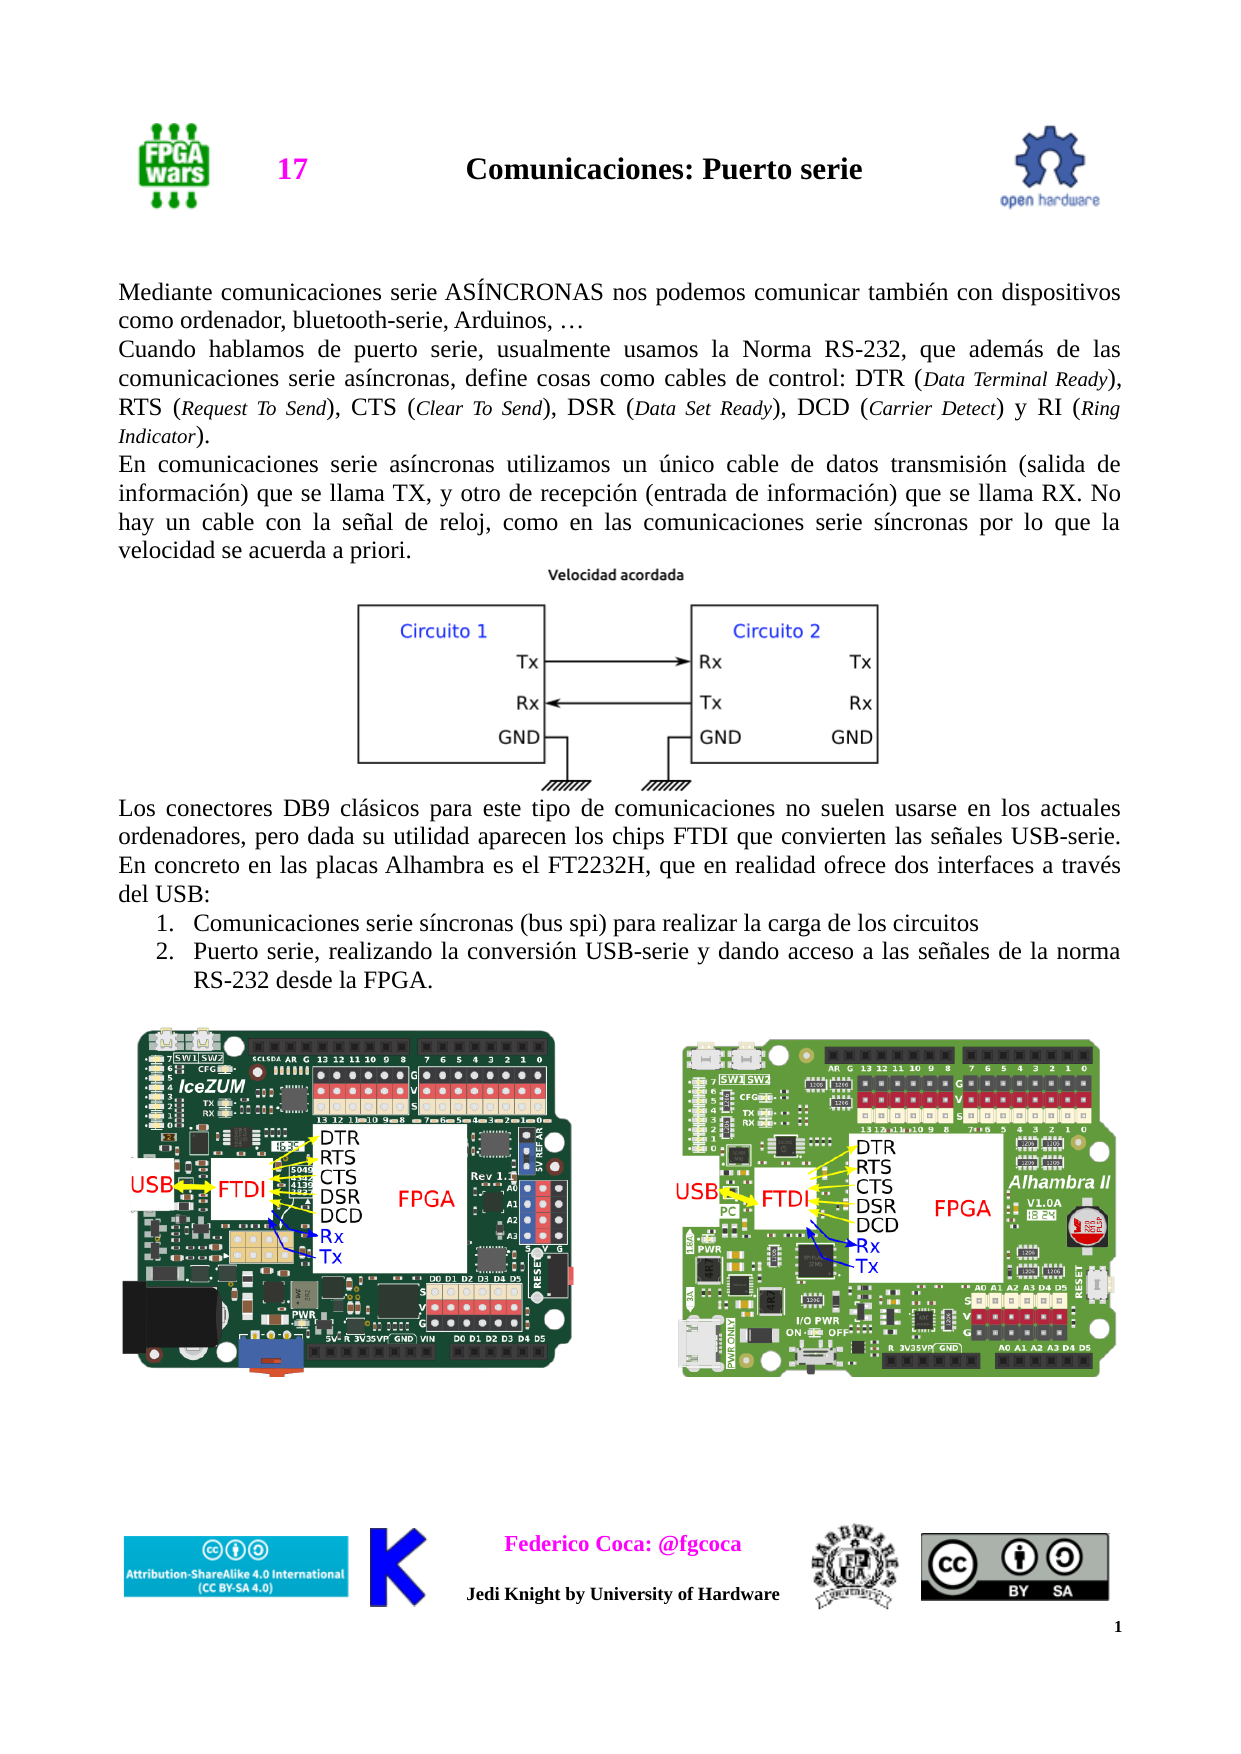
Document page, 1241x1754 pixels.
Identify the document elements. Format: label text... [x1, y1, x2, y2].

picture [123, 1536, 349, 1598]
picture [996, 123, 1106, 213]
list Comunicaciones serie síncronas (bus spi) para realizar la carga de los circuitos [156, 908, 1122, 936]
text Mediante comunicaciones serie ASÍNCRONAS nos podemos comunicar también con dispositivos como ordenador, bluetooth-serie, Arduinos, … [118, 277, 1122, 334]
picture [132, 123, 222, 213]
text Los conectores DB9 clásicos para este tipo de comunicaciones no suelen usarse en los actuales ordenadores, pero dada su utilidad aparecen los chips FTDI que convierten las señales USB-serie. En concreto en las placas Alhambra es el FT2232H, que en realidad ofrece dos interfaces a través del USB: [118, 564, 1122, 908]
text Cuando hablamos de puerto serie, usualmente usamos la Norma RS-232, que además de las comunicaciones serie asíncronas, define cosas como cables de control: DTR (Data Terminal Ready), RTS (Request To Send), CTS (Clear To Send), DSR (Data Set Ready), DCD (Carrier Detect) y RI (Ring Indicator). [118, 334, 1122, 449]
picture [811, 1523, 901, 1611]
picture [351, 564, 889, 793]
text En comunicaciones serie asíncronas utilizamos un único cable de datos transmisión (salida de información) que se llama TX, y otro de recepción (entrada de información) que se llama RX. No hay un cable con la señal de reloj, como en las comunicaciones serie síncronas por lo que la velocidad se acuerda a priori. [118, 449, 1122, 564]
picture [118, 1022, 1123, 1377]
list Puerto serie, realizando la conversión USB-serie y dando acceso a las señales de la norma RS-232 desde la FPGA. [156, 936, 1122, 994]
picture [921, 1533, 1110, 1601]
picture [370, 1528, 428, 1607]
